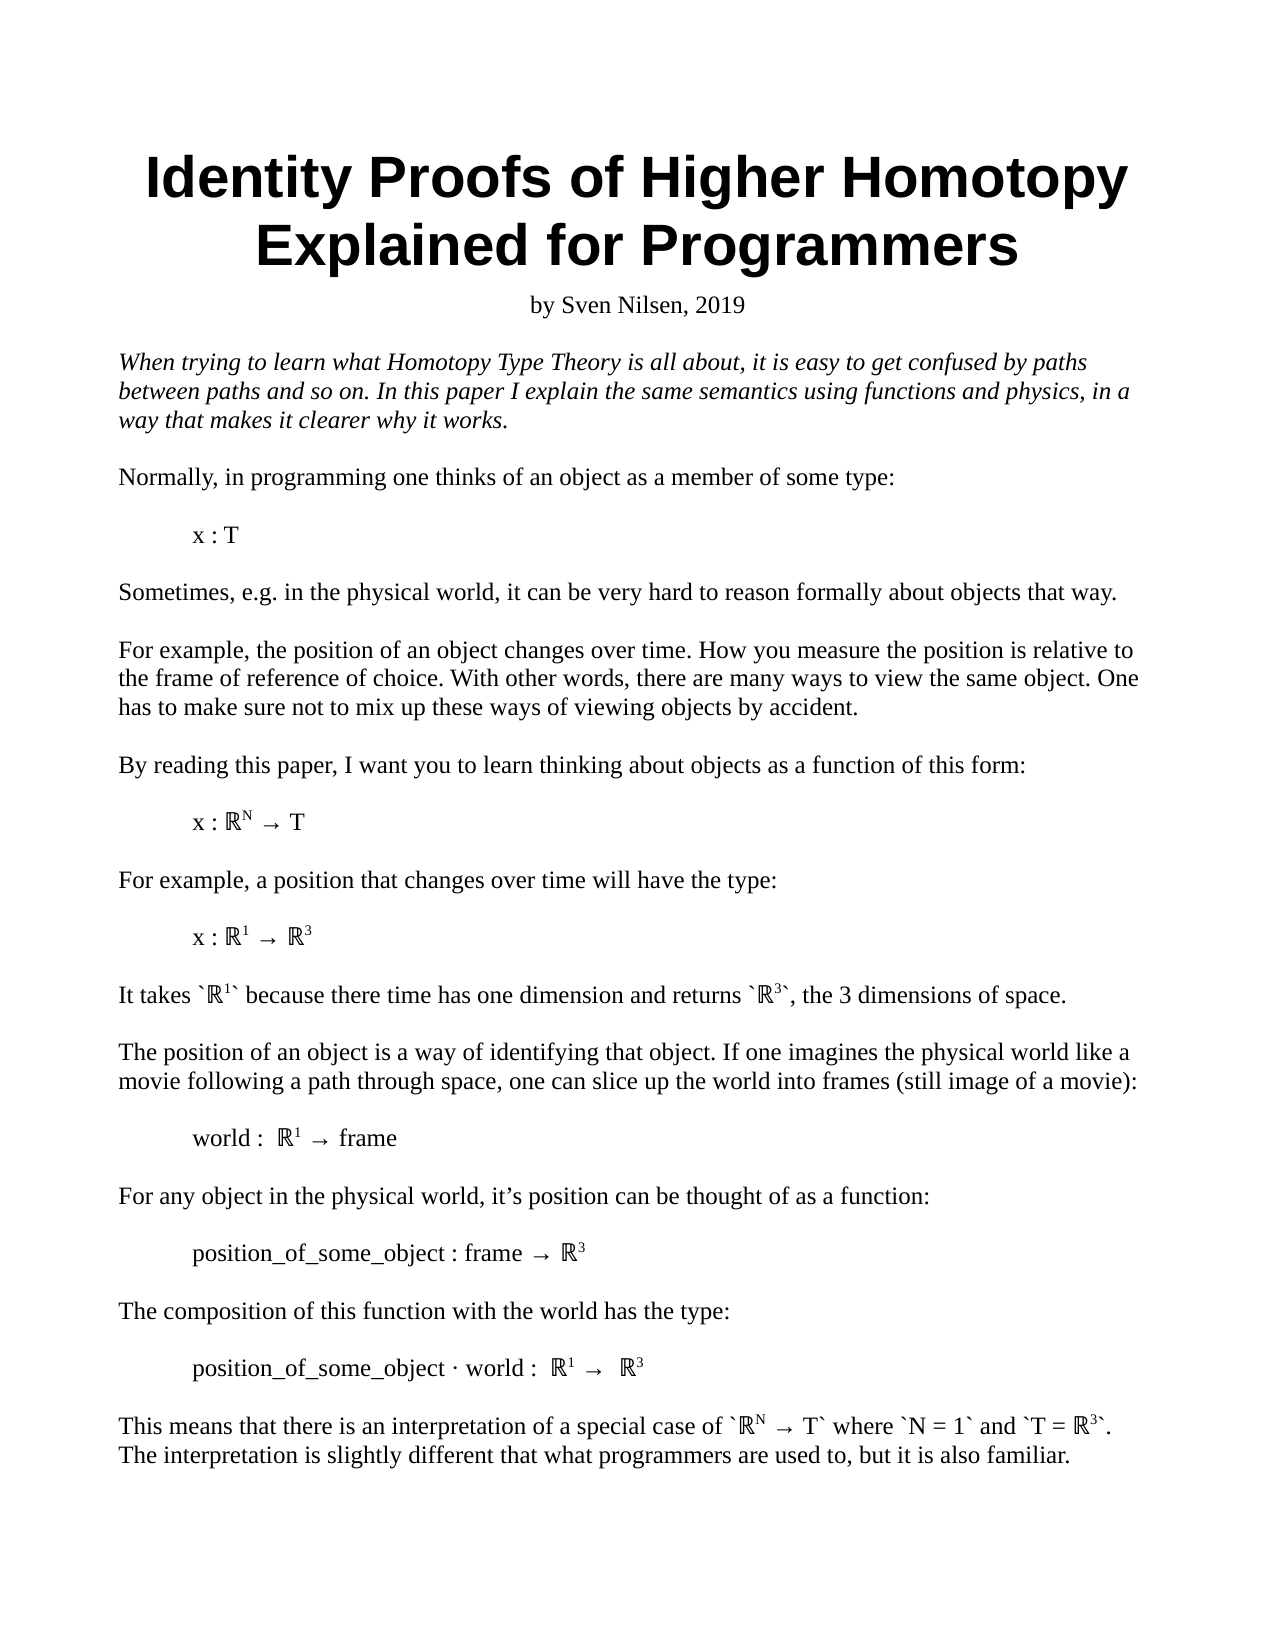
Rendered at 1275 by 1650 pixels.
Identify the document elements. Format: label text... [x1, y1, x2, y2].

text It takes `ℝ1` because there time has one dimension and returns `ℝ3`, the 3 dimensions of space. [118, 980, 1157, 1008]
text The position of an object is a way of identifying that object. If one imagines the physical world like a movie following a path through space, one can slice up the world into frames (still image of a movie): [118, 1037, 1157, 1095]
text For example, a position that changes over time will have the type: [118, 865, 1157, 893]
text x : ℝN → T [118, 807, 1157, 836]
text world : ℝ1 → frame [118, 1123, 1157, 1152]
text x : T [118, 520, 1157, 548]
text position_of_some_object · world : ℝ1 → ℝ3 [118, 1353, 1157, 1382]
text The composition of this function with the world has the type: [118, 1296, 1157, 1325]
text The interpretation is slightly different that what programmers are used to, but it is also familiar. [118, 1440, 1157, 1468]
title Identity Proofs of Higher Homotopy Explained for Programmers [118, 143, 1157, 277]
text x : ℝ1 → ℝ3 [118, 922, 1157, 951]
text By reading this paper, I want you to learn thinking about objects as a function of this form: [118, 750, 1157, 778]
text Sometimes, e.g. in the physical world, it can be very hard to reason formally about objects that way. [118, 577, 1157, 606]
text This means that there is an interpretation of a special case of `ℝN → T` where `N = 1` and `T = ℝ3`. [118, 1411, 1157, 1440]
text For example, the position of an object changes over time. How you measure the position is relative to the frame of reference of choice. With other words, there are many ways to view the same object. One has to make sure not to mix up these ways of viewing objects by accident. [118, 635, 1157, 721]
text When trying to learn what Homotopy Type Theory is all about, it is easy to get confused by paths between paths and so on. In this paper I explain the same semantics using functions and physics, in a way that makes it clearer why it works. [118, 347, 1157, 433]
text position_of_some_object : frame → ℝ3 [118, 1238, 1157, 1267]
text by Sven Nilsen, 2019 [118, 290, 1157, 318]
text For any object in the physical world, it’s position can be thought of as a function: [118, 1181, 1157, 1210]
text Normally, in programming one thinks of an object as a member of some type: [118, 462, 1157, 491]
